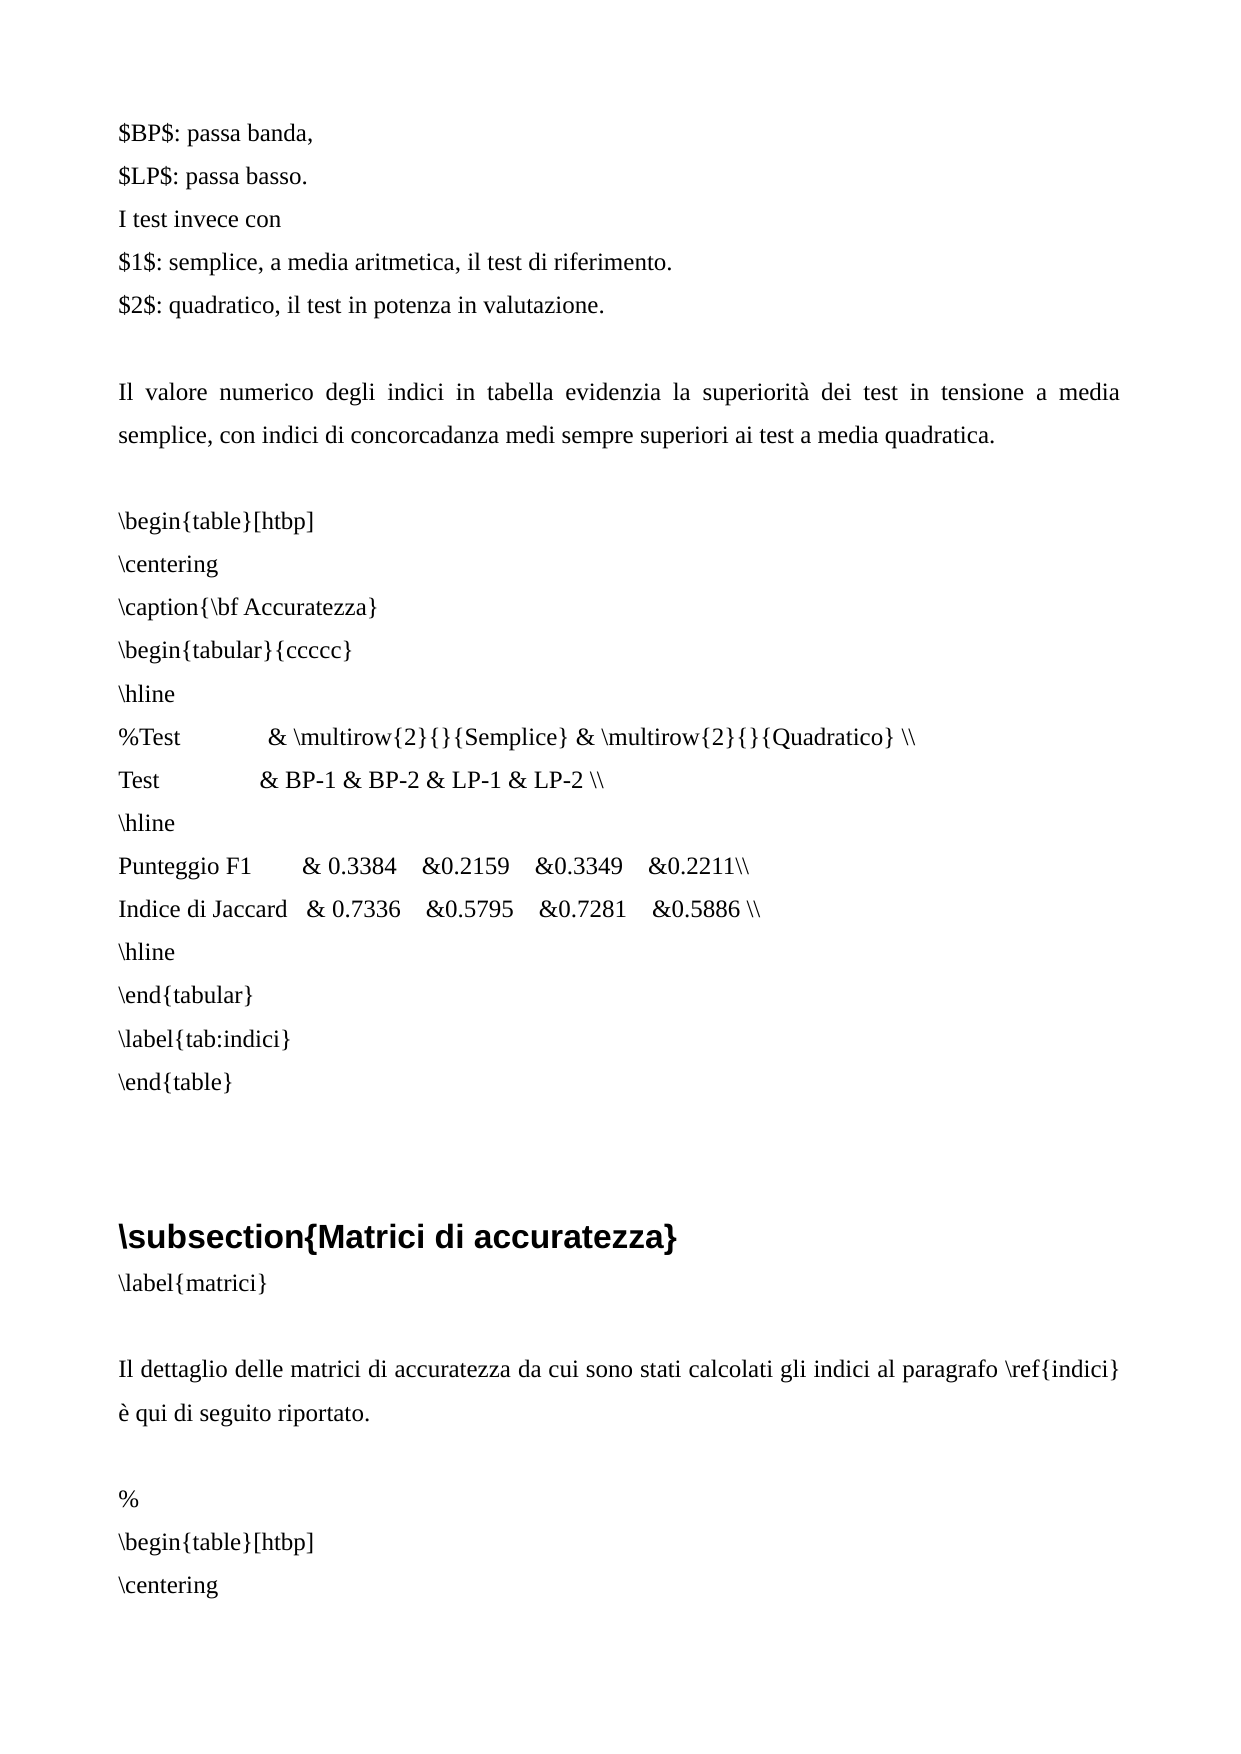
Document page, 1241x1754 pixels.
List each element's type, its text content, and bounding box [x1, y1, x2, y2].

text \label{tab:indici} [118, 1024, 1122, 1052]
text Indice di Jaccard & 0.7336 &0.5795 &0.7281 &0.5886 \\ [118, 894, 1122, 923]
text \begin{table}[htbp] [118, 1527, 1122, 1556]
text %Test & \multirow{2}{}{Semplice} & \multirow{2}{}{Quadratico} \\ [118, 722, 1122, 751]
text \hline [118, 679, 1122, 707]
text \label{matrici} [118, 1268, 1122, 1297]
text \begin{table}[htbp] [118, 506, 1122, 535]
text \hline [118, 937, 1122, 966]
text \end{tabular} [118, 981, 1122, 1009]
text $BP$: passa banda, [118, 118, 1122, 147]
text Il dettaglio delle matrici di accuratezza da cui sono stati calcolati gli indici al paragrafo \ref{indici} è qui di seguito riportato. [118, 1354, 1122, 1426]
text \caption{\bf Accuratezza} [118, 592, 1122, 621]
text \hline [118, 808, 1122, 837]
text Il valore numerico degli indici in tabella evidenzia la superiorità dei test in tensione a media semplice, con indici di concorcadanza medi sempre superiori ai test a media quadratica. [118, 377, 1122, 449]
text % [118, 1484, 1122, 1513]
text \end{table} [118, 1067, 1122, 1096]
text $LP$: passa basso. [118, 161, 1122, 190]
text \centering [118, 549, 1122, 578]
subtitle \subsection{Matrici di accuratezza} [118, 1217, 1122, 1256]
text I test invece con [118, 204, 1122, 233]
text Punteggio F1 & 0.3384 &0.2159 &0.3349 &0.2211\\ [118, 851, 1122, 880]
text \centering [118, 1570, 1122, 1599]
text $1$: semplice, a media aritmetica, il test di riferimento. [118, 247, 1122, 276]
text \begin{tabular}{ccccc} [118, 636, 1122, 664]
text Test & BP-1 & BP-2 & LP-1 & LP-2 \\ [118, 765, 1122, 794]
text $2$: quadratico, il test in potenza in valutazione. [118, 291, 1122, 319]
